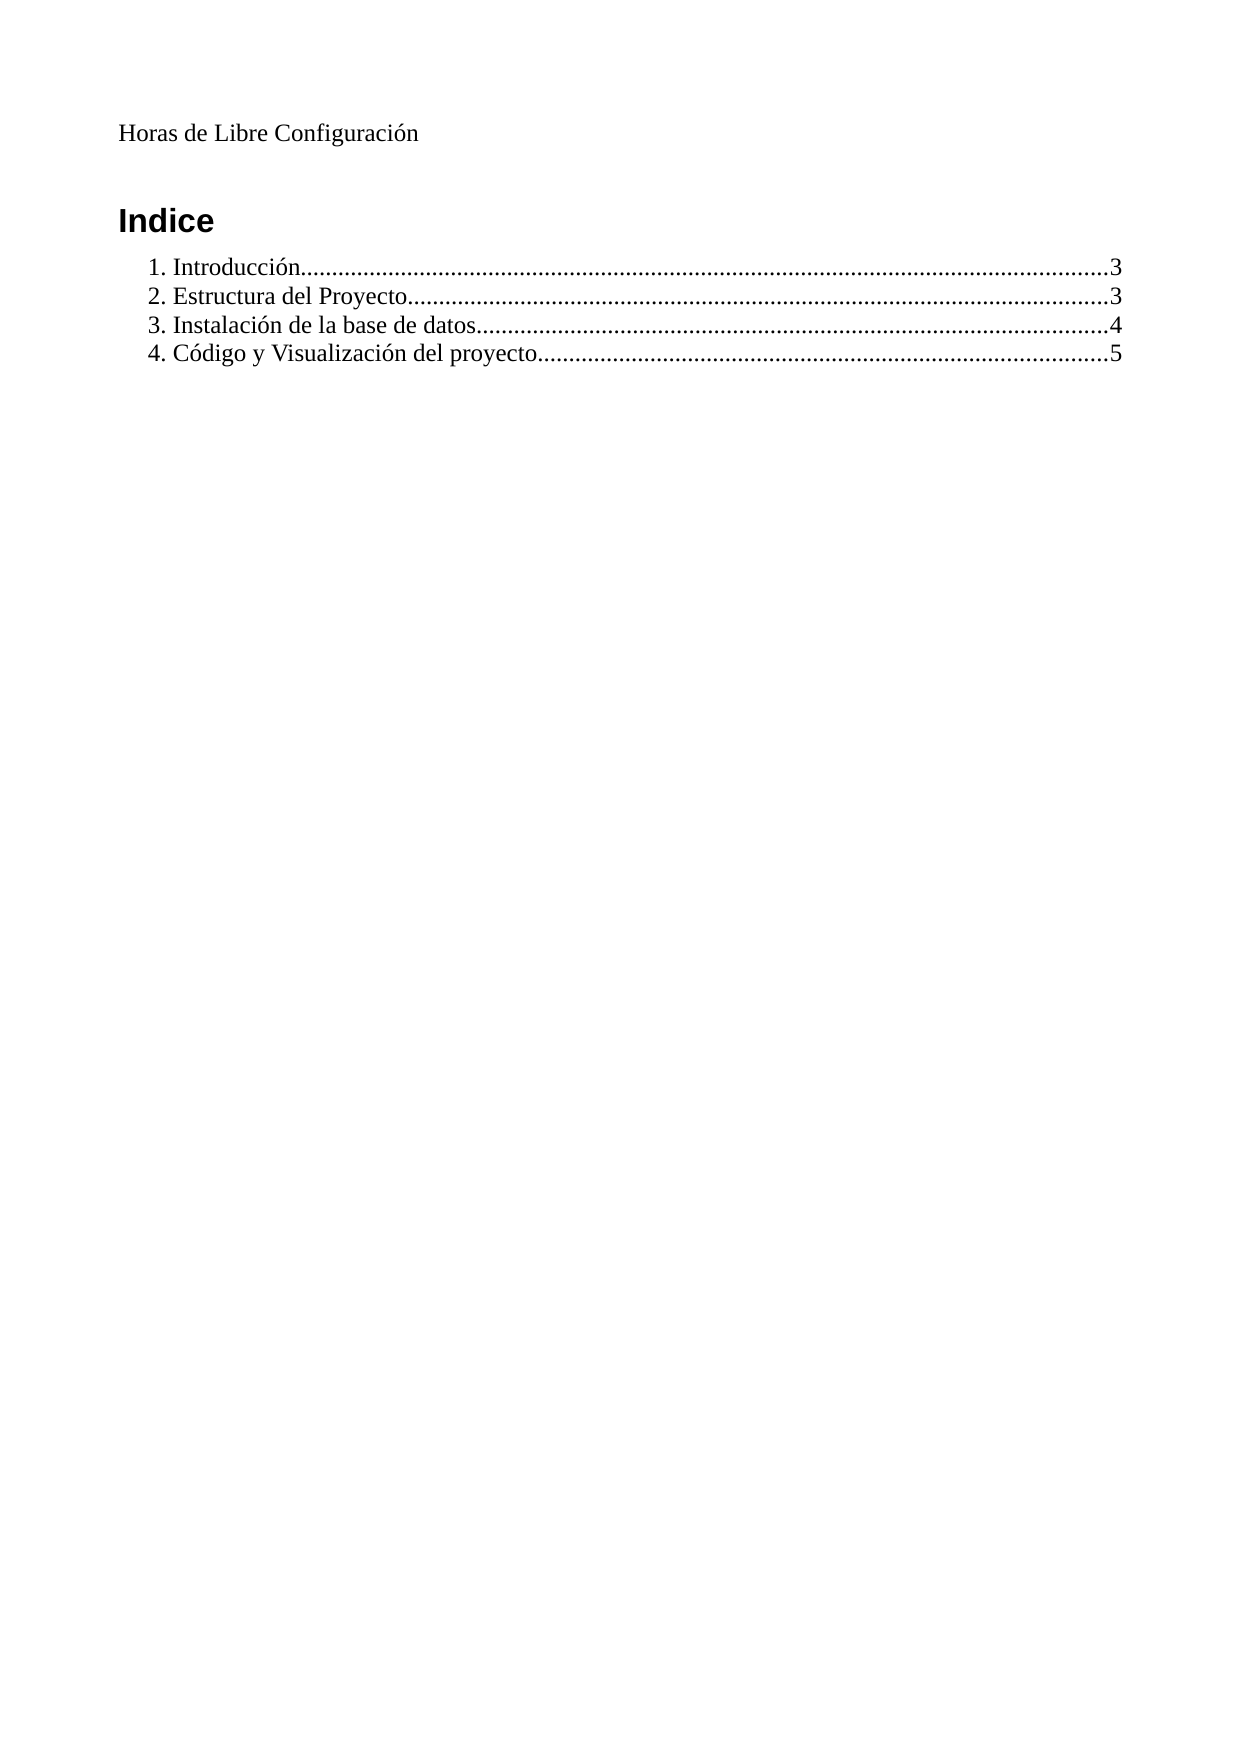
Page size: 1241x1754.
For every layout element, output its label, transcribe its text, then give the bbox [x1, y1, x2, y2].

subtitle Indice [118, 201, 1122, 240]
text 4. Código y Visualización del proyecto 5 [148, 338, 1122, 367]
text 2. Estructura del Proyecto 3 [148, 281, 1122, 310]
text 3. Instalación de la base de datos 4 [148, 310, 1122, 338]
text 1. Introducción 3 [148, 252, 1122, 281]
